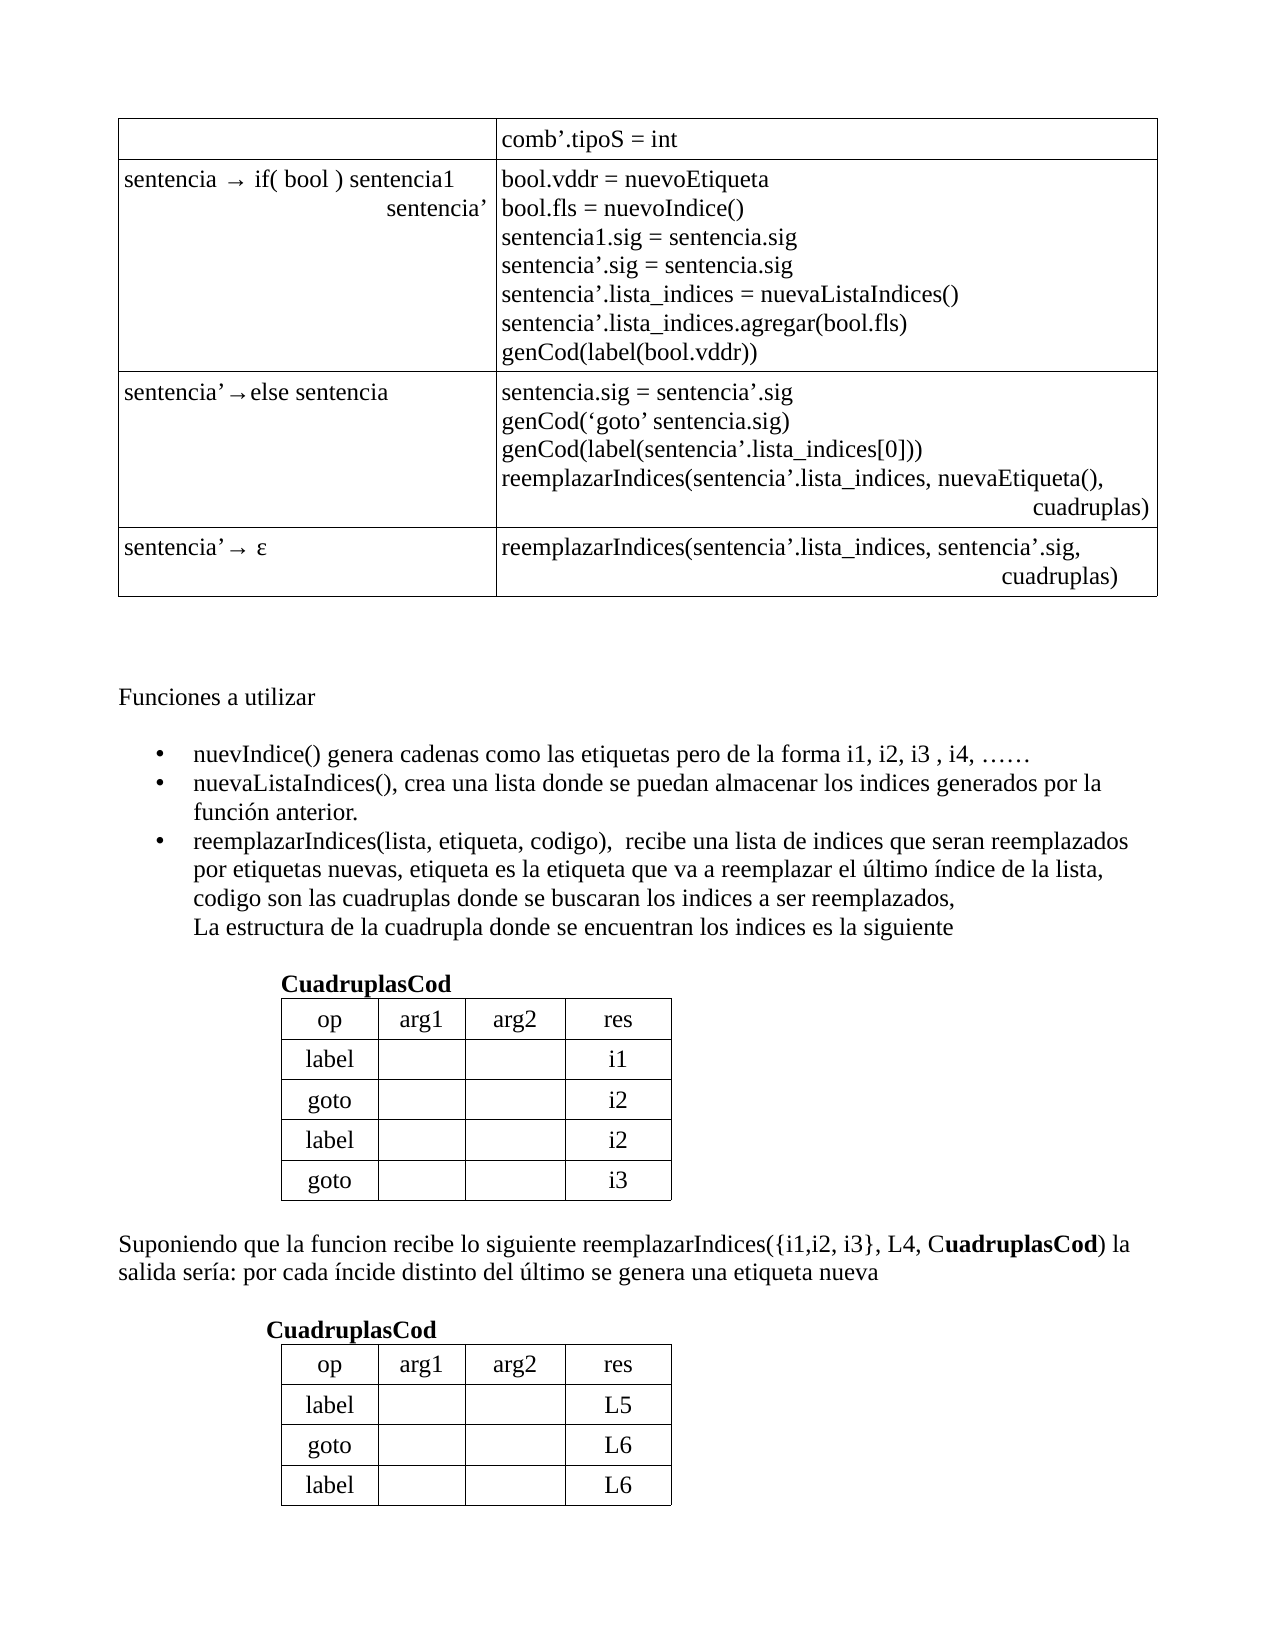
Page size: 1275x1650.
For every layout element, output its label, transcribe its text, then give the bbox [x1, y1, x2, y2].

list La estructura de la cuadrupla donde se encuentran los indices es la siguiente [156, 912, 1157, 941]
table_cell [466, 1385, 565, 1424]
table_header res [566, 1345, 671, 1384]
table_cell [379, 1120, 465, 1159]
table_cell [379, 1425, 465, 1464]
table_header arg1 [379, 999, 465, 1038]
table_header arg1 [379, 1345, 465, 1384]
table_header res [566, 999, 671, 1038]
table_cell [466, 1080, 565, 1119]
table_cell i2 [566, 1080, 671, 1119]
table_cell [119, 119, 496, 158]
table_cell sentencia’→else sentencia [119, 372, 496, 527]
table_cell i2 [566, 1120, 671, 1159]
table_cell goto [282, 1425, 378, 1464]
table_cell sentencia.sig = sentencia’.sig genCod(‘goto’ sentencia.sig) genCod(label(sentencia’.lista_indices[0])) reemplazarIndices(sentencia’.lista_indices, nuevaEtiqueta(), cuadruplas) [497, 372, 1157, 527]
table_cell [379, 1161, 465, 1200]
table_cell i1 [566, 1040, 671, 1079]
table_cell [466, 1425, 565, 1464]
table_header arg2 [466, 999, 565, 1038]
table_cell [466, 1161, 565, 1200]
text CuadruplasCod [118, 969, 1157, 998]
table_header op [282, 999, 378, 1038]
table_cell L6 [566, 1425, 671, 1464]
table_cell [379, 1385, 465, 1424]
list nuevIndice() genera cadenas como las etiquetas pero de la forma i1, i2, i3 , i4, …… [156, 739, 1157, 768]
list nuevaListaIndices(), crea una lista donde se puedan almacenar los indices generados por la función anterior. [156, 768, 1157, 826]
table_cell comb’.tipoS = int [497, 119, 1157, 158]
table_cell i3 [566, 1161, 671, 1200]
table_cell [379, 1040, 465, 1079]
table_cell label [282, 1040, 378, 1079]
table_header op [282, 1345, 378, 1384]
table_cell [466, 1120, 565, 1159]
table_cell sentencia’→ ε [119, 528, 496, 596]
table_cell goto [282, 1161, 378, 1200]
table_cell sentencia → if( bool ) sentencia1 sentencia’ [119, 160, 496, 371]
table_cell [466, 1040, 565, 1079]
table_header arg2 [466, 1345, 565, 1384]
table_cell L6 [566, 1466, 671, 1505]
text CuadruplasCod [118, 1315, 1157, 1344]
table_cell label [282, 1466, 378, 1505]
table_cell goto [282, 1080, 378, 1119]
table_cell label [282, 1385, 378, 1424]
text Suponiendo que la funcion recibe lo siguiente reemplazarIndices({i1,i2, i3}, L4, CuadruplasCod) la salida sería: por cada íncide distinto del último se genera una etiqueta nueva [118, 1229, 1157, 1286]
table_cell [379, 1080, 465, 1119]
table_cell label [282, 1120, 378, 1159]
table_cell L5 [566, 1385, 671, 1424]
table_cell [466, 1466, 565, 1505]
table_cell bool.vddr = nuevoEtiqueta bool.fls = nuevoIndice() sentencia1.sig = sentencia.sig sentencia’.sig = sentencia.sig sentencia’.lista_indices = nuevaListaIndices() sentencia’.lista_indices.agregar(bool.fls) genCod(label(bool.vddr)) [497, 160, 1157, 371]
table_cell reemplazarIndices(sentencia’.lista_indices, sentencia’.sig, cuadruplas) [497, 528, 1157, 596]
table_cell [379, 1466, 465, 1505]
list reemplazarIndices(lista, etiqueta, codigo), recibe una lista de indices que seran reemplazados por etiquetas nuevas, etiqueta es la etiqueta que va a reemplazar el último índice de la lista, codigo son las cuadruplas donde se buscaran los indices a ser reemplazados, [156, 826, 1157, 912]
text Funciones a utilizar [118, 682, 1157, 711]
